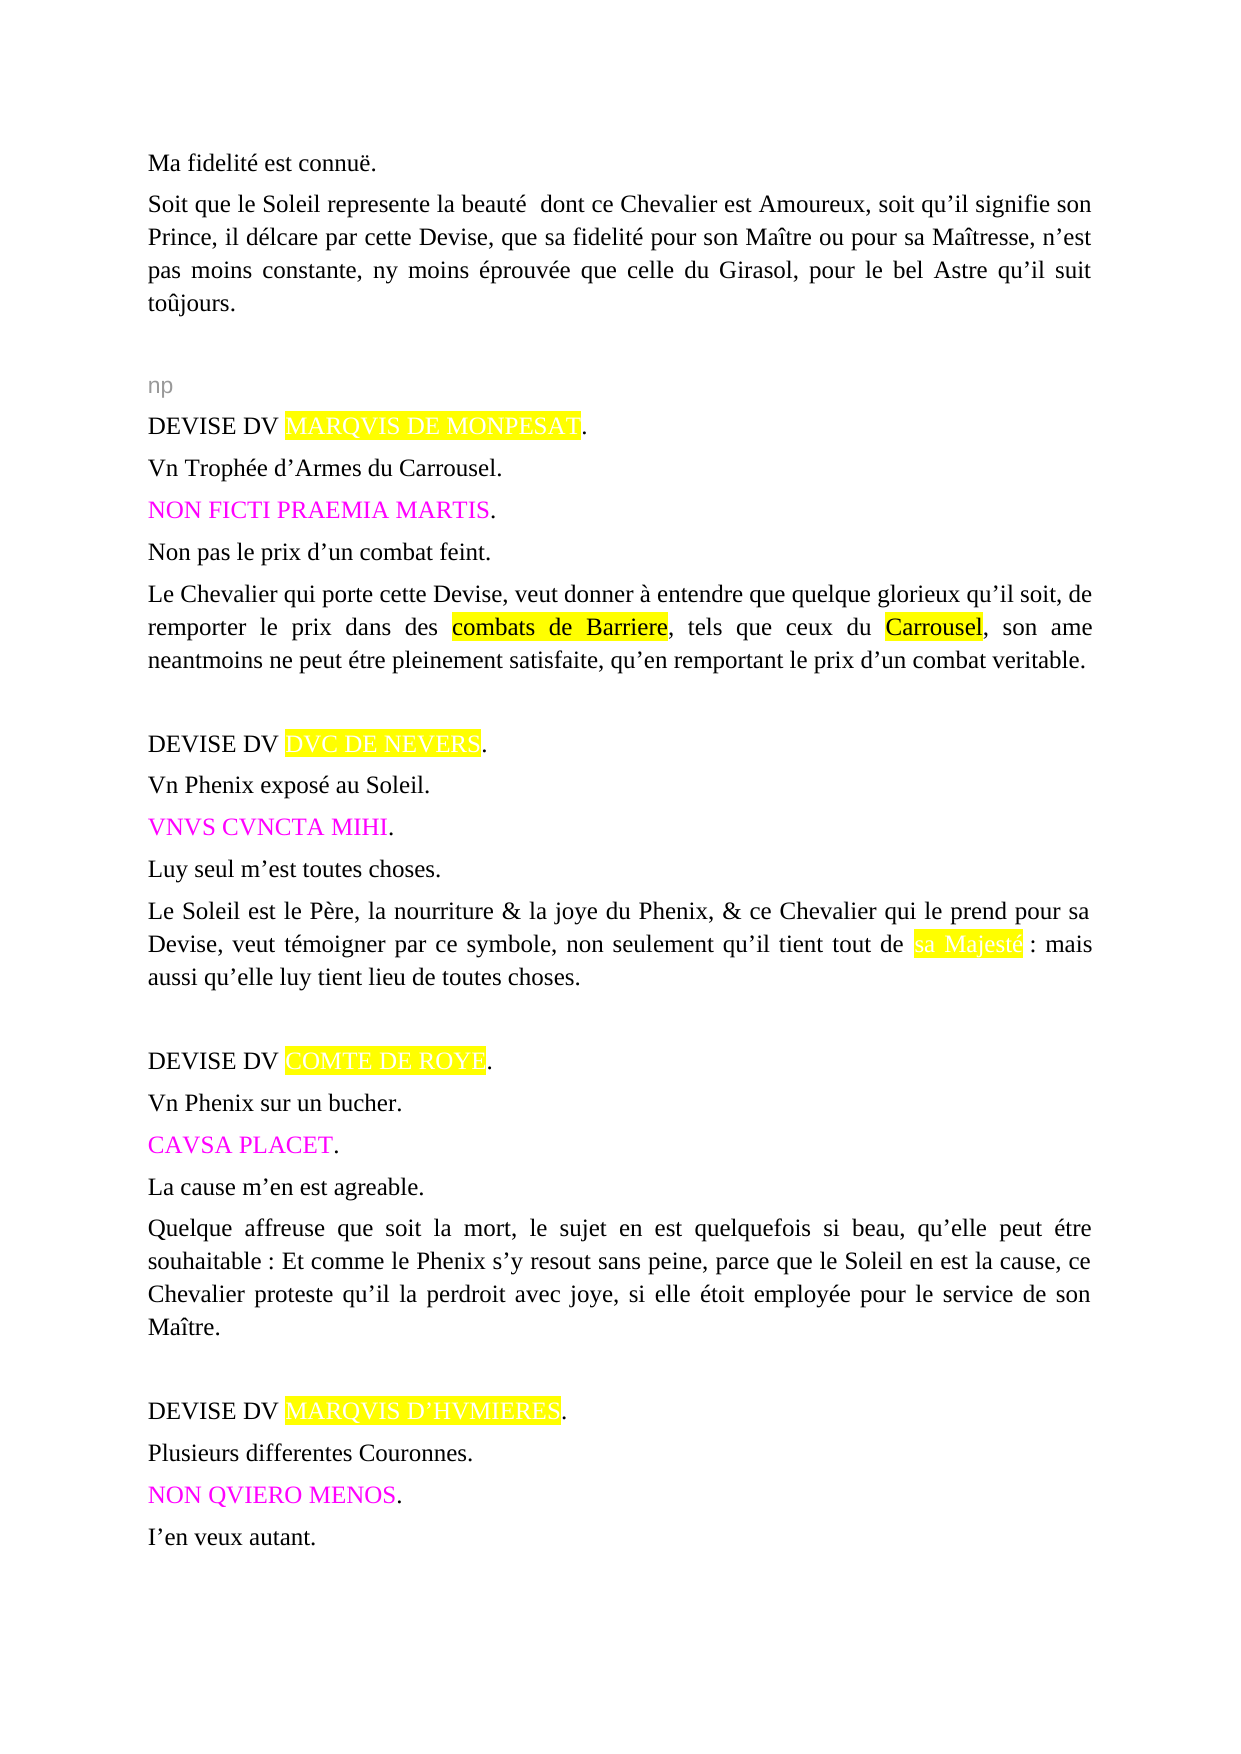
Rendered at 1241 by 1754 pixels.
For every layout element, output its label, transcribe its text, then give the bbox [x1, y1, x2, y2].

text DEVISE DV DVC DE NEVERS. [148, 729, 285, 757]
text DEVISE DV DVC DE NEVERS. [481, 729, 1093, 757]
text CAVSA PLACET. [148, 1130, 1093, 1158]
text DEVISE DV MARQVIS D’HVMIERES. [561, 1396, 1093, 1425]
text DEVISE DV COMTE DE ROYE. [148, 1046, 285, 1075]
text VNVS CVNCTA MIHI. [148, 812, 1093, 841]
text np [173, 372, 1093, 399]
text Quelque affreuse que soit la mort, le sujet en est quelquefois si beau, qu’elle peut étre souhaitable : Et comme le Phenix s’y resout sans peine, parce que le Soleil en est la cause, ce Chevalier proteste qu’il la perdroit avec joye, si elle étoit employée pour le service de son Maître. [148, 1213, 1093, 1341]
text Ma fidelité est connuë. [148, 148, 1093, 176]
text Le Chevalier qui porte cette Devise, veut donner à entendre que quelque glorieux qu’il soit, de remporter le prix dans des combats de Barriere, tels que ceux du Carrousel, son ame neantmoins ne peut étre pleinement satisfaite, qu’en remportant le prix d’un combat veritable. [148, 579, 1093, 674]
text DEVISE DV MARQVIS DE MONPESAT. [148, 411, 285, 440]
text NON FICTI PRAEMIA MARTIS. [148, 495, 1093, 524]
text Vn Phenix exposé au Soleil. [148, 771, 1093, 799]
text Vn Trophée d’Armes du Carrousel. [148, 453, 1093, 482]
text Vn Phenix sur un bucher. [148, 1088, 1093, 1117]
text La cause m’en est agreable. [148, 1172, 1093, 1200]
text NON QVIERO MENOS. [148, 1480, 1093, 1509]
text DEVISE DV MARQVIS DE MONPESAT. [581, 411, 1093, 440]
text DEVISE DV COMTE DE ROYE. [486, 1046, 1093, 1075]
text Soit que le Soleil represente la beauté dont ce Chevalier est Amoureux, soit qu’il signifie son Prince, il délcare par cette Devise, que sa fidelité pour son Maître ou pour sa Maîtresse, n’est pas moins constante, ny moins éprouvée que celle du Girasol, pour le bel Astre qu’il suit toûjours. [148, 189, 1093, 317]
text Le Soleil est le Père, la nourriture & la joye du Phenix, & ce Chevalier qui le prend pour sa Devise, veut témoigner par ce symbole, non seulement qu’il tient tout de sa Majesté : mais aussi qu’elle luy tient lieu de toutes choses. [148, 896, 1093, 991]
text Non pas le prix d’un combat feint. [148, 537, 1093, 566]
text Plusieurs differentes Couronnes. [148, 1438, 1093, 1467]
text I’en veux autant. [148, 1522, 1093, 1551]
text DEVISE DV MARQVIS D’HVMIERES. [148, 1396, 285, 1425]
text Luy seul m’est toutes choses. [148, 854, 1093, 883]
